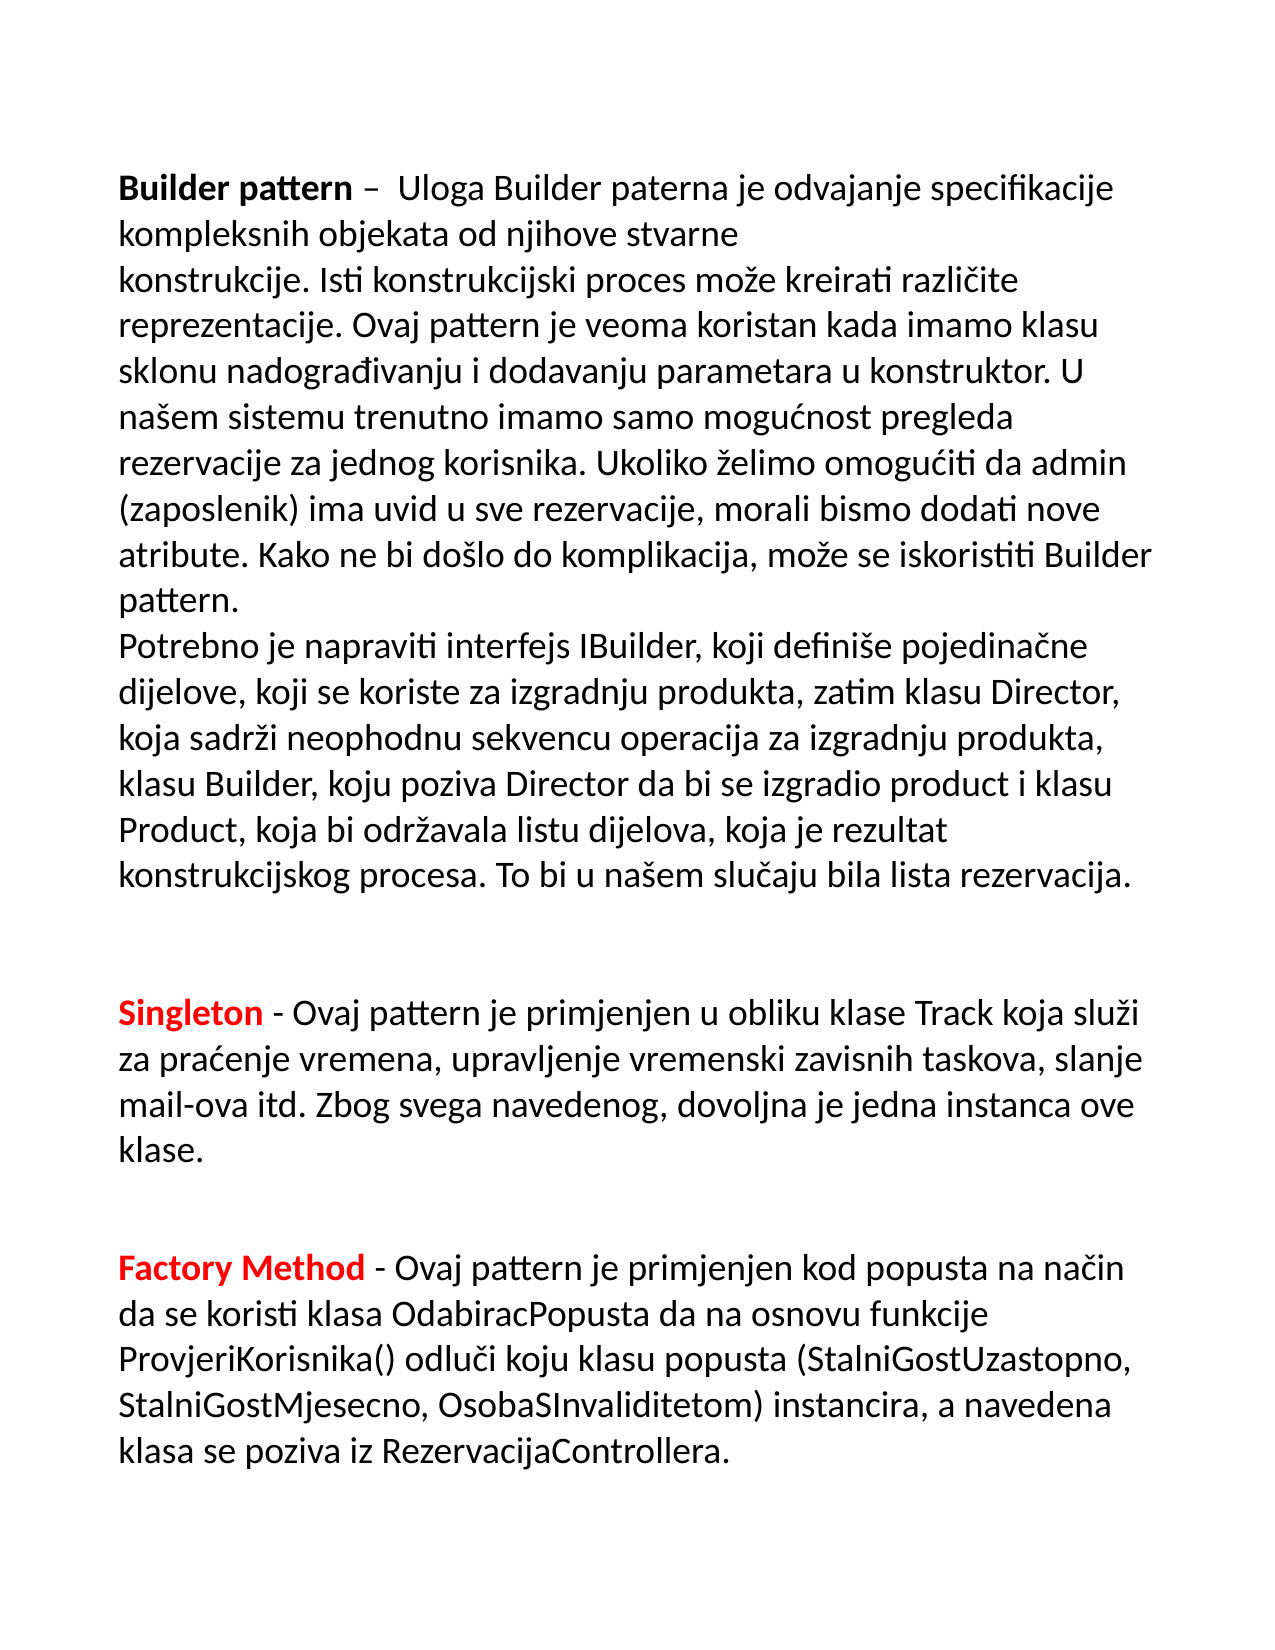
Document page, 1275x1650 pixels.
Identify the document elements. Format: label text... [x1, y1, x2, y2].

text Singleton - Ovaj pattern je primjenjen u obliku klase Track koja služi za praćenje vremena, upravljenje vremenski zavisnih taskova, slanje mail-ova itd. Zbog svega navedenog, dovoljna je jedna instanca ove klase. [118, 989, 1157, 1172]
text Builder pattern – Uloga Builder paterna je odvajanje specifikacije kompleksnih objekata od njihove stvarne [118, 164, 1157, 256]
text Factory Method - Ovaj pattern je primjenjen kod popusta na način da se koristi klasa OdabiracPopusta da na osnovu funkcije ProvjeriKorisnika() odluči koju klasu popusta (StalniGostUzastopno, StalniGostMjesecno, OsobaSInvaliditetom) instancira, a navedena klasa se poziva iz RezervacijaControllera. [118, 1244, 1157, 1473]
text konstrukcije. Isti konstrukcijski proces može kreirati različite reprezentacije. Ovaj pattern je veoma koristan kada imamo klasu sklonu nadograđivanju i dodavanju parametara u konstruktor. U našem sistemu trenutno imamo samo mogućnost pregleda rezervacije za jednog korisnika. Ukoliko želimo omogućiti da admin (zaposlenik) ima uvid u sve rezervacije, morali bismo dodati nove atribute. Kako ne bi došlo do komplikacija, može se iskoristiti Builder pattern. [118, 256, 1157, 622]
text Potrebno je napraviti interfejs IBuilder, koji definiše pojedinačne dijelove, koji se koriste za izgradnju produkta, zatim klasu Director, koja sadrži neophodnu sekvencu operacija za izgradnju produkta, klasu Builder, koju poziva Director da bi se izgradio product i klasu Product, koja bi održavala listu dijelova, koja je rezultat konstrukcijskog procesa. To bi u našem slučaju bila lista rezervacija. [118, 622, 1157, 897]
